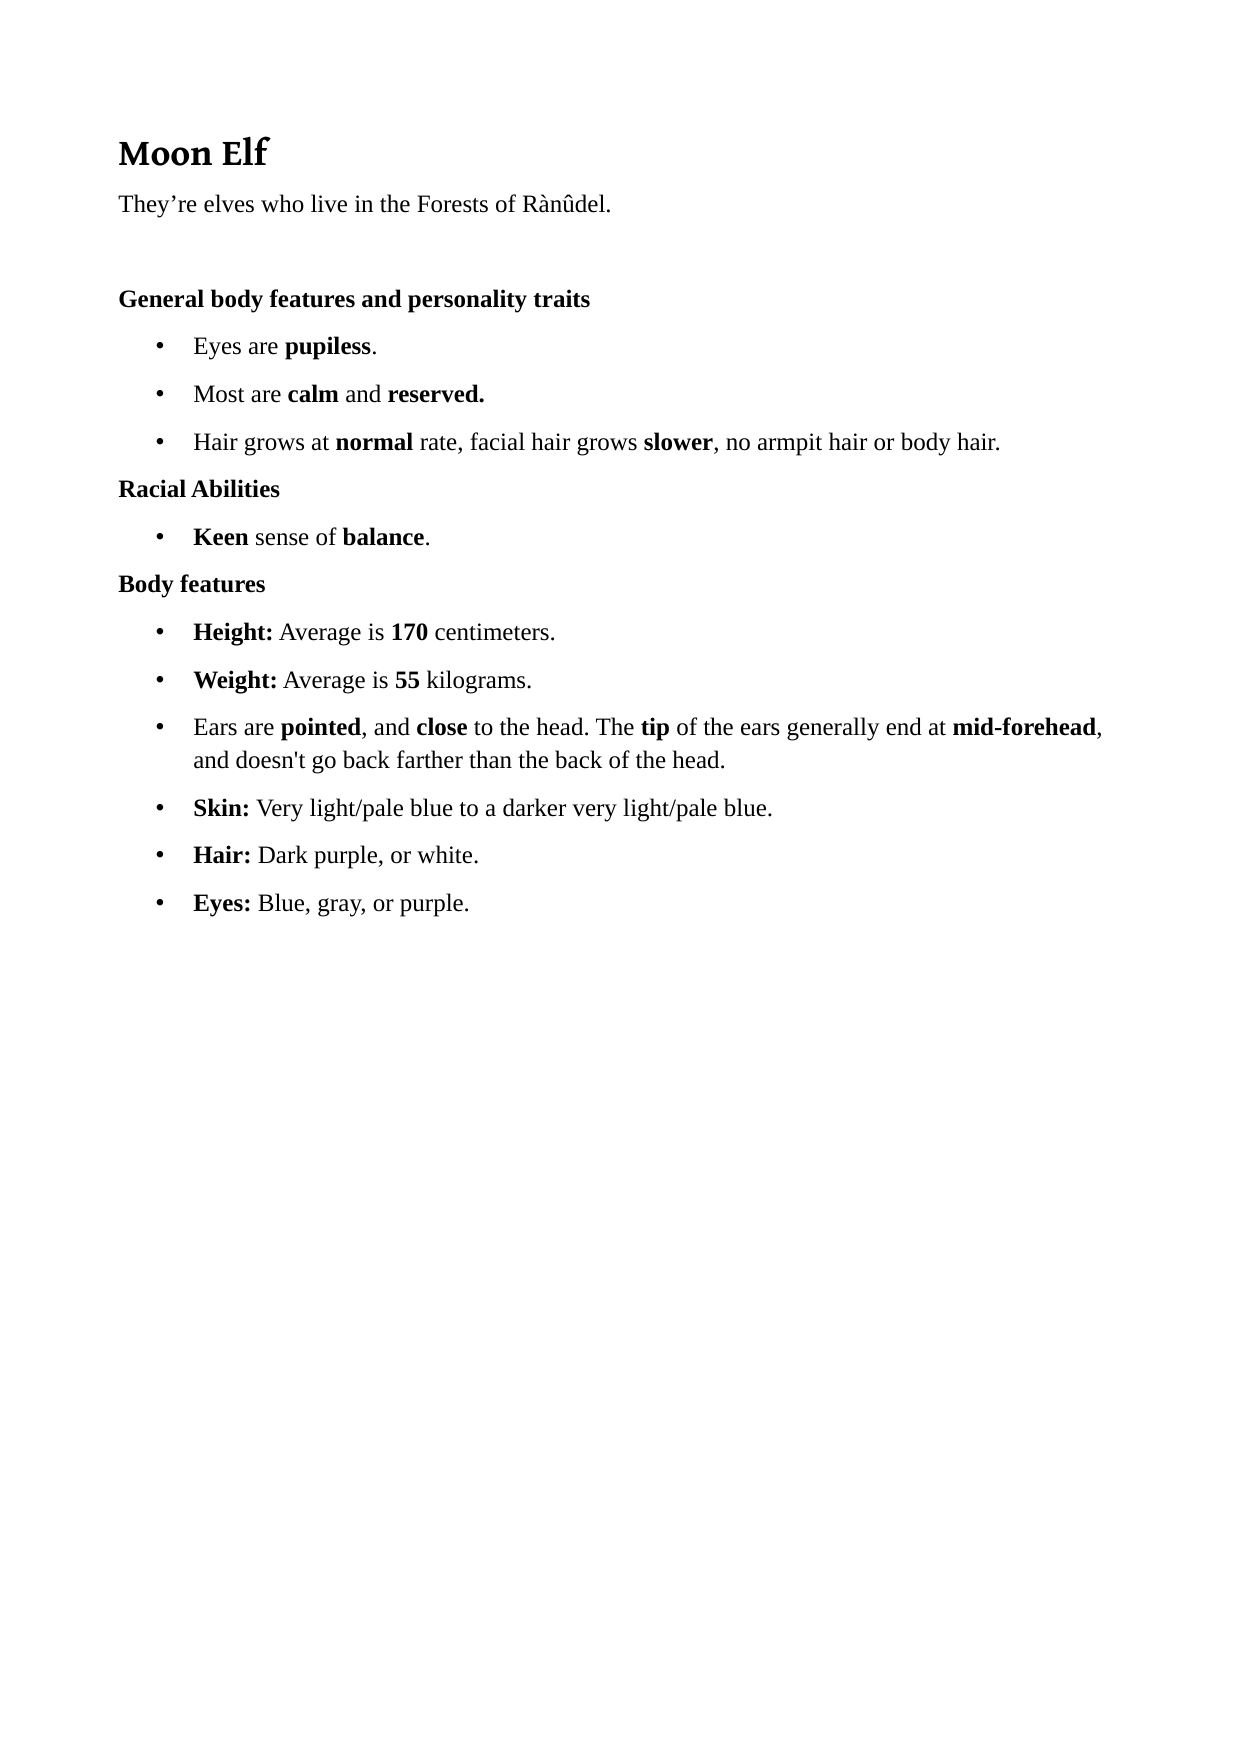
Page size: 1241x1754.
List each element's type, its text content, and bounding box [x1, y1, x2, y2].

list Height: Average is 170 centimeters. [156, 617, 1122, 646]
list Weight: Average is 55 kilograms. [156, 665, 1122, 693]
list Ears are pointed, and close to the head. The tip of the ears generally end at mid-forehead, and doesn't go back farther than the back of the head. [156, 712, 1122, 774]
text General body features and personality traits [118, 284, 1122, 313]
list Hair: Dark purple, or white. [156, 841, 1122, 869]
list Eyes are pupiless. [156, 331, 1122, 360]
text They’re elves who live in the Forests of Rànûdel. [118, 189, 1122, 217]
text Body features [118, 569, 1122, 598]
list Keen sense of balance. [156, 522, 1122, 551]
list Skin: Very light/pale blue to a darker very light/pale blue. [156, 793, 1122, 822]
list Most are calm and reserved. [156, 379, 1122, 408]
list Eyes: Blue, gray, or purple. [156, 888, 1122, 917]
subtitle Moon Elf [118, 133, 1122, 176]
list Hair grows at normal rate, facial hair grows slower, no armpit hair or body hair. [156, 427, 1122, 455]
text Racial Abilities [118, 474, 1122, 503]
